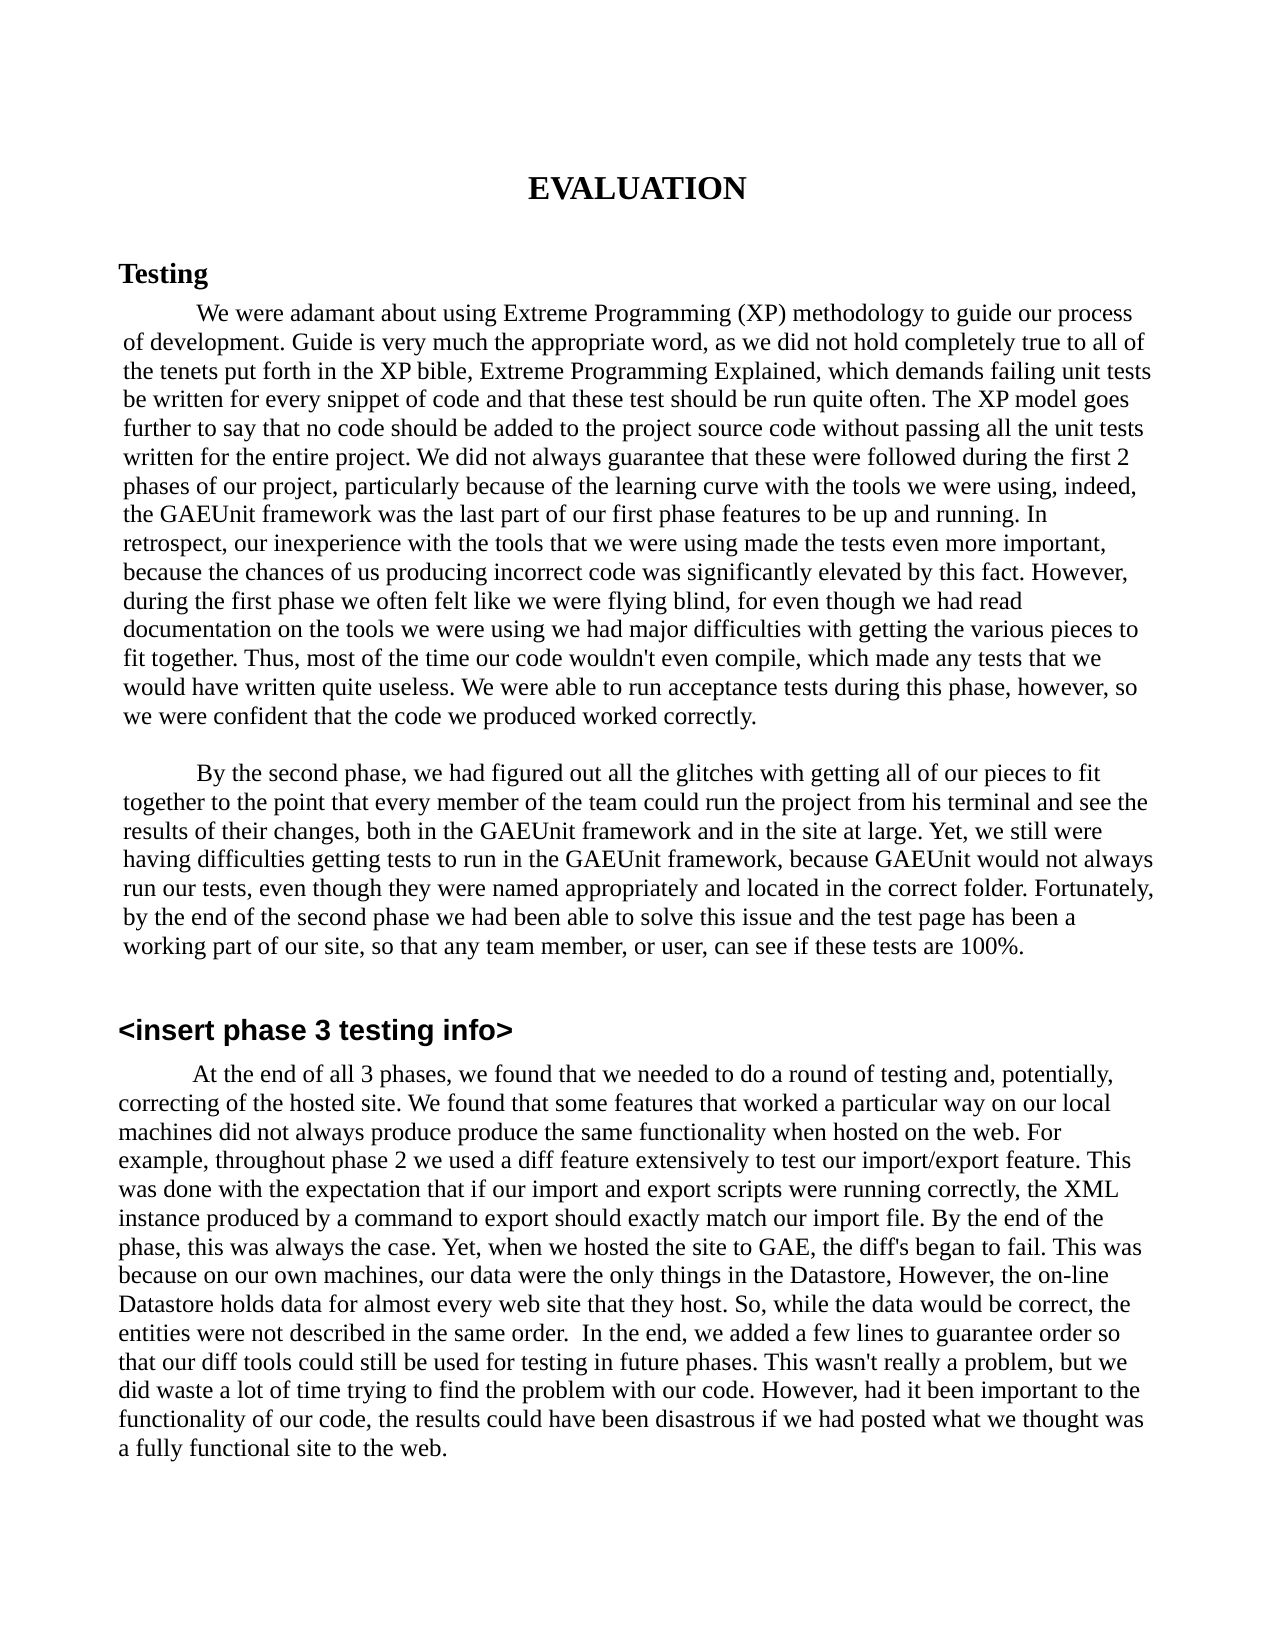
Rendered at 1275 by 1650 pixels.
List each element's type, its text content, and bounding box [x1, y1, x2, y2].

text At the end of all 3 phases, we found that we needed to do a round of testing and, potentially, correcting of the hosted site. We found that some features that worked a particular way on our local machines did not always produce produce the same functionality when hosted on the web. For example, throughout phase 2 we used a diff feature extensively to test our import/export feature. This was done with the expectation that if our import and export scripts were running correctly, the XML instance produced by a command to export should exactly match our import file. By the end of the phase, this was always the case. Yet, when we hosted the site to GAE, the diff's began to fail. This was because on our own machines, our data were the only things in the Datastore, However, the on-line Datastore holds data for almost every web site that they host. So, while the data would be correct, the entities were not described in the same order. In the end, we added a few lines to guarantee order so that our diff tools could still be used for testing in future phases. This wasn't really a problem, but we did waste a lot of time trying to find the problem with our code. However, had it been important to the functionality of our code, the results could have been disastrous if we had posted what we thought was a fully functional site to the web. [118, 1059, 1157, 1462]
subtitle By the second phase, we had figured out all the glitches with getting all of our pieces to fit together to the point that every member of the team could run the project from his terminal and see the results of their changes, both in the GAEUnit framework and in the site at large. Yet, we still were having difficulties getting tests to run in the GAEUnit framework, because GAEUnit would not always run our tests, even though they were named appropriately and located in the correct folder. Fortunately, by the end of the second phase we had been able to solve this issue and the test page has been a working part of our site, so that any team member, or user, can see if these tests are 100%. [123, 758, 1157, 959]
subtitle EVALUATION [118, 168, 1157, 206]
subtitle <insert phase 3 testing info> [118, 1013, 1157, 1047]
subtitle We were adamant about using Extreme Programming (XP) methodology to guide our process of development. Guide is very much the appropriate word, as we did not hold completely true to all of the tenets put forth in the XP bible, Extreme Programming Explained, which demands failing unit tests be written for every snippet of code and that these test should be run quite often. The XP model goes further to say that no code should be added to the project source code without passing all the unit tests written for the entire project. We did not always guarantee that these were followed during the first 2 phases of our project, particularly because of the learning curve with the tools we were using, indeed, the GAEUnit framework was the last part of our first phase features to be up and running. In retrospect, our inexperience with the tools that we were using made the tests even more important, because the chances of us producing incorrect code was significantly elevated by this fact. However, during the first phase we often felt like we were flying blind, for even though we had read documentation on the tools we were using we had major difficulties with getting the various pieces to fit together. Thus, most of the time our code wouldn't even compile, which made any tests that we would have written quite useless. We were able to run acceptance tests during this phase, however, so we were confident that the code we produced worked correctly. [123, 298, 1157, 729]
subtitle Testing [118, 256, 1157, 290]
